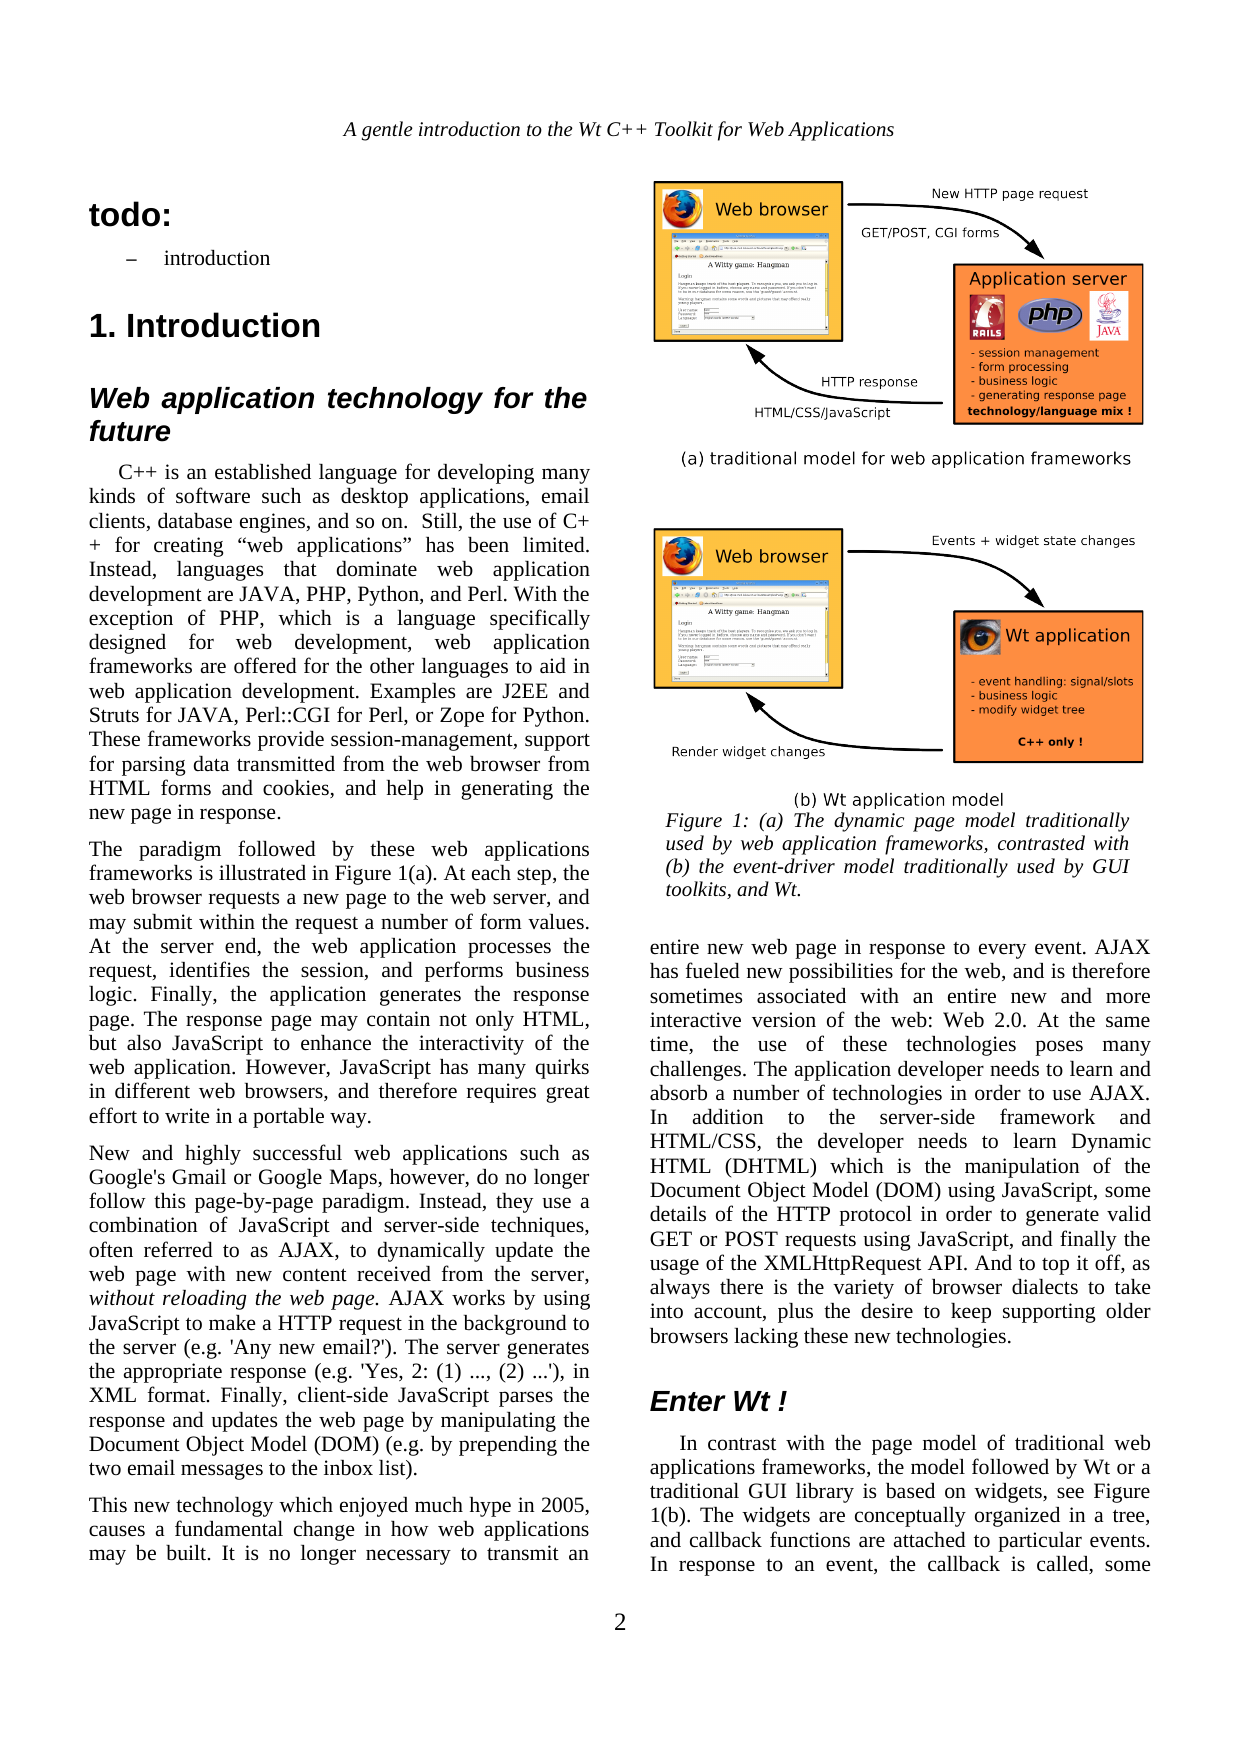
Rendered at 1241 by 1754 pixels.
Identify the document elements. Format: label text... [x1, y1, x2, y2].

subtitle Enter Wt ! [649, 1385, 1152, 1418]
text New and highly successful web applications such as Google's Gmail or Google Maps, however, do no longer follow this page-by-page paradigm. Instead, they use a combination of JavaScript and server-side techniques, often referred to as AJAX, to dynamically update the web page with new content received from the server, without reloading the web page. AJAX works by using JavaScript to make a HTTP request in the background to the server (e.g. 'Any new email?'). The server generates the appropriate response (e.g. 'Yes, 2: (1) ..., (2) ...'), in XML format. Finally, client-side JavaScript parses the response and updates the web page by manipulating the Document Object Model (DOM) (e.g. by prepending the two email messages to the inbox list). [88, 1141, 591, 1480]
subtitle Web application technology for the future [88, 382, 591, 448]
list introduction [126, 246, 591, 270]
text Figure 1: (a) The dynamic page model traditionally used by web application frameworks, contrasted with (b) the event-driver model traditionally used by GUI toolkits, and Wt. [665, 809, 1132, 901]
text C++ is an established language for developing many kinds of software such as desktop applications, email clients, database engines, and so on. Still, the use of C++ for creating “web applications” has been limited. Instead, languages that dominate web application development are JAVA, PHP, Python, and Perl. With the exception of PHP, which is a language specifically designed for web development, web application frameworks are offered for the other languages to aid in web application development. Examples are J2EE and Struts for JAVA, Perl::CGI for Perl, or Zope for Python. These frameworks provide session-management, support for parsing data transmitted from the web browser from HTML forms and cookies, and help in generating the new page in response. [88, 460, 591, 824]
text The paradigm followed by these web applications frameworks is illustrated in Figure 1(a). At each step, the web browser requests a new page to the web server, and may submit within the request a number of form values. At the server end, the web application processes the request, identifies the session, and performs business logic. Finally, the application generates the response page. The response page may contain not only HTML, but also JavaScript to enhance the interactivity of the web application. However, JavaScript has many quirks in different web browsers, and therefore requires great effort to write in a portable way. [88, 837, 591, 1128]
text This new technology which enjoyed much hype in 2005, causes a fundamental change in how web applications may be built. It is no longer necessary to transmit an [88, 1493, 591, 1566]
subtitle 1. Introduction [88, 307, 591, 345]
picture [653, 181, 1144, 809]
subtitle todo: [88, 196, 591, 233]
text In contrast with the page model of traditional web applications frameworks, the model followed by Wt or a traditional GUI library is based on widgets, see Figure 1(b). The widgets are conceptually organized in a tree, and callback functions are attached to particular events. In response to an event, the callback is called, some [649, 1430, 1152, 1576]
text entire new web page in response to every event. AJAX has fueled new possibilities for the web, and is therefore sometimes associated with an entire new and more interactive version of the web: Web 2.0. At the same time, the use of these technologies poses many challenges. The application developer needs to learn and absorb a number of technologies in order to use AJAX. In addition to the server-side framework and HTML/CSS, the developer needs to learn Dynamic HTML (DHTML) which is the manipulation of the Document Object Model (DOM) using JavaScript, some details of the HTTP protocol in order to generate valid GET or POST requests using JavaScript, and finally the usage of the XMLHttpRequest API. And to top it off, as always there is the variety of browser dialects to take into account, plus the desire to keep supporting older browsers lacking these new technologies. [649, 171, 1152, 1348]
